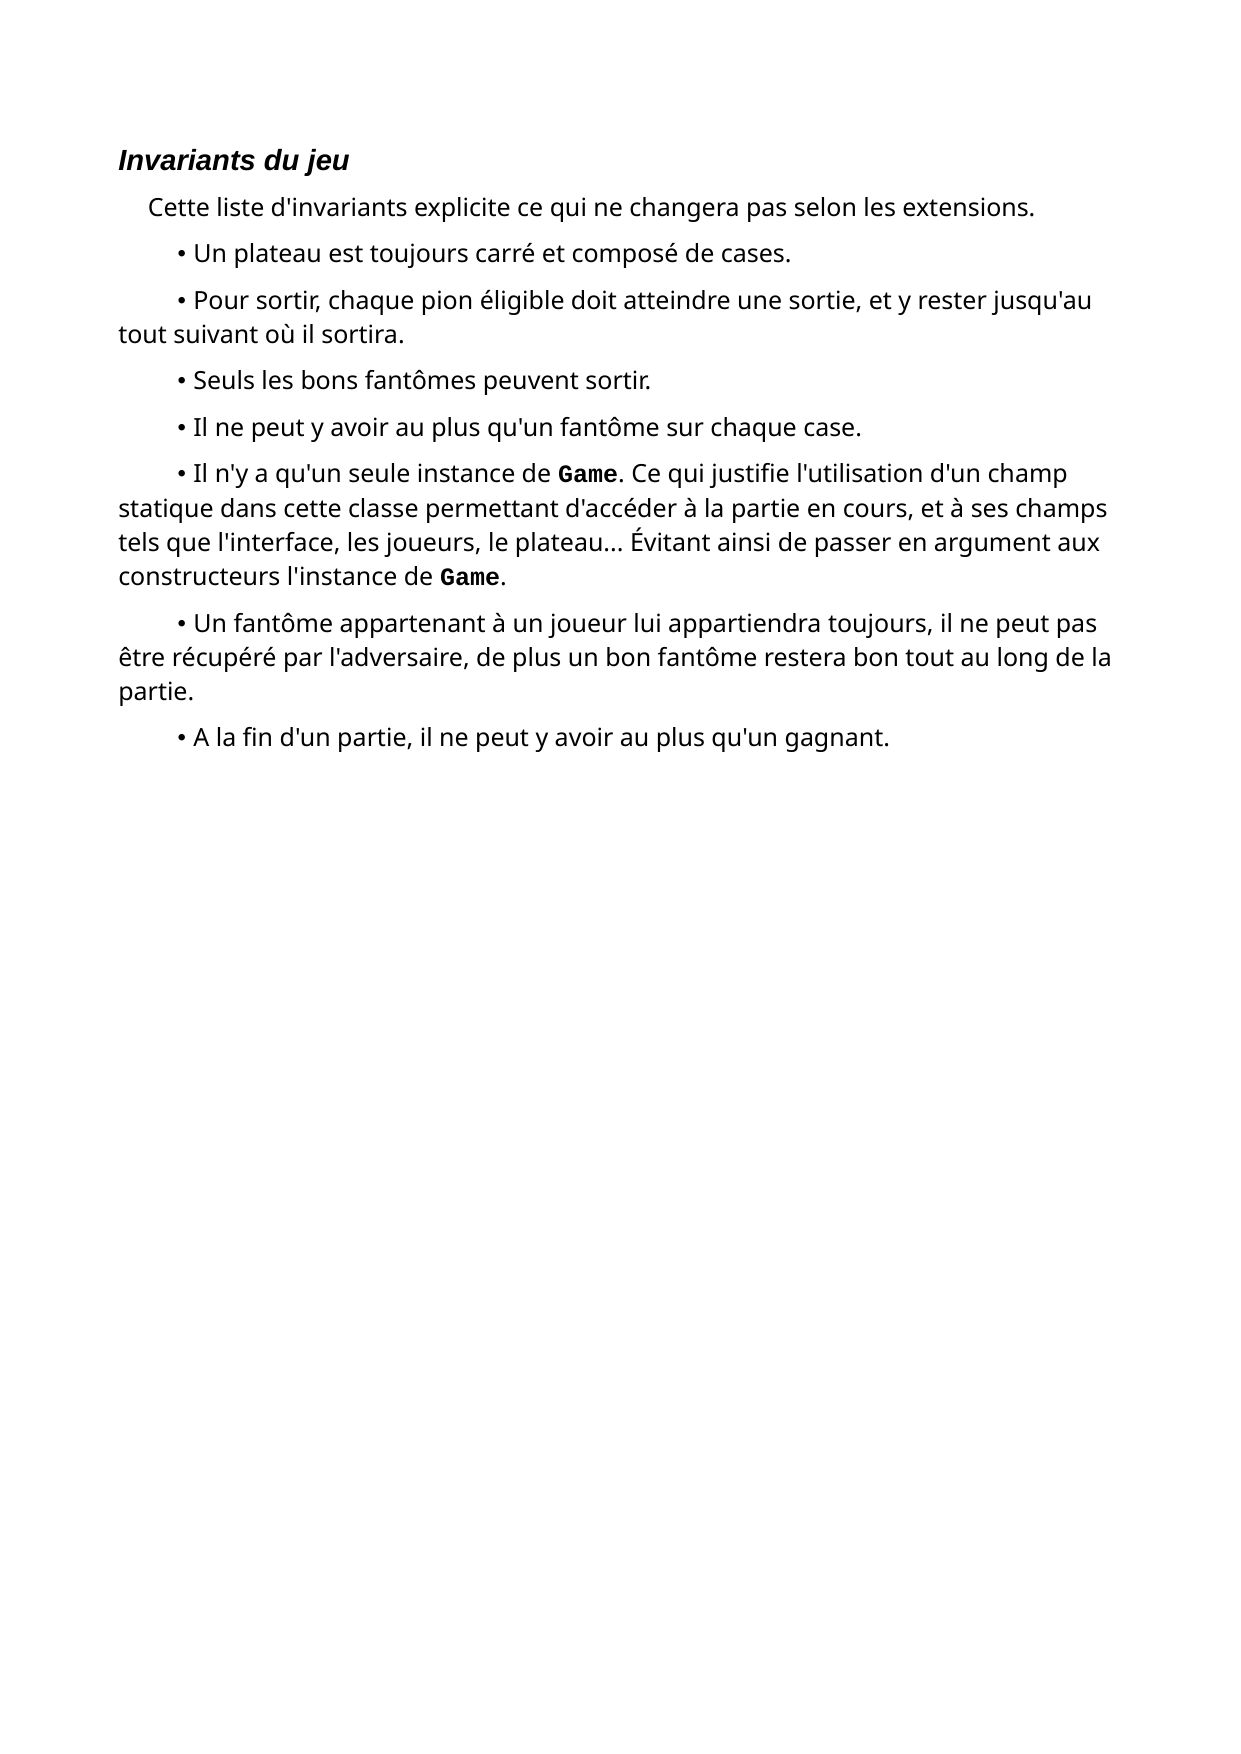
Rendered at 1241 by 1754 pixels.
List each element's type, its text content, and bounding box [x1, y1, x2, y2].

subtitle Invariants du jeu [118, 143, 1122, 177]
list Un fantôme appartenant à un joueur lui appartiendra toujours, il ne peut pas être récupéré par l'adversaire, de plus un bon fantôme restera bon tout au long de la partie. [118, 605, 1122, 707]
list A la fin d'un partie, il ne peut y avoir au plus qu'un gagnant. [118, 720, 1122, 754]
list Il n'y a qu'un seule instance de Game. Ce qui justifie l'utilisation d'un champ statique dans cette classe permettant d'accéder à la partie en cours, et à ses champs tels que l'interface, les joueurs, le plateau... Évitant ainsi de passer en argument aux constructeurs l'instance de Game. [118, 456, 1122, 593]
list Seuls les bons fantômes peuvent sortir. [118, 363, 1122, 397]
list Pour sortir, chaque pion éligible doit atteindre une sortie, et y rester jusqu'au tout suivant où il sortira. [118, 282, 1122, 350]
list Il ne peut y avoir au plus qu'un fantôme sur chaque case. [118, 409, 1122, 443]
text Cette liste d'invariants explicite ce qui ne changera pas selon les extensions. [118, 189, 1122, 223]
list Un plateau est toujours carré et composé de cases. [118, 236, 1122, 270]
